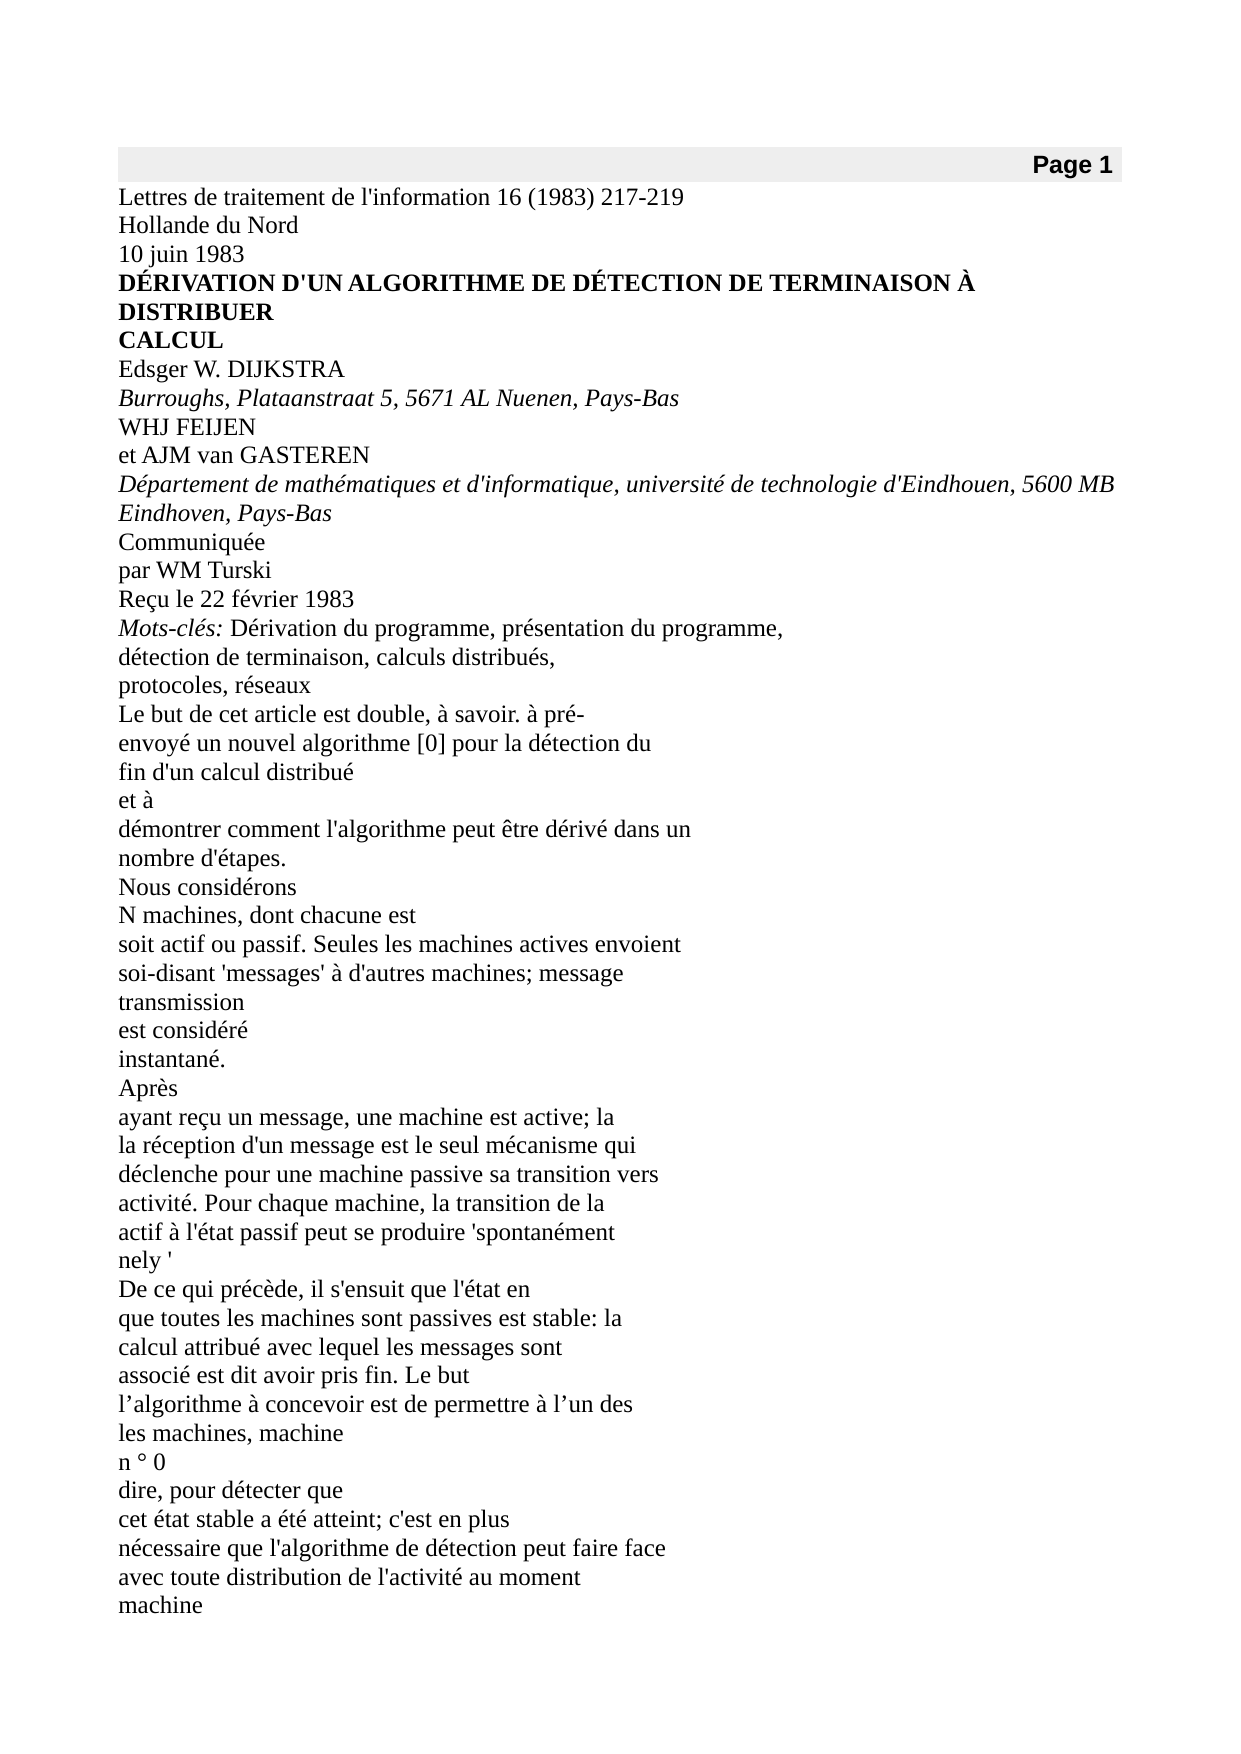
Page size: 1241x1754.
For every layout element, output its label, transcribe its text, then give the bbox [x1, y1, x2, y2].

text cet état stable a été atteint; c'est en plus [118, 1504, 1122, 1533]
text nécessaire que l'algorithme de détection peut faire face [118, 1533, 1122, 1562]
text activité. Pour chaque machine, la transition de la [118, 1188, 1122, 1217]
text WHJ FEIJEN [118, 412, 1122, 440]
text que toutes les machines sont passives est stable: la [118, 1303, 1122, 1332]
text et AJM van GASTEREN [118, 440, 1122, 469]
text avec toute distribution de l'activité au moment [118, 1562, 1122, 1590]
text détection de terminaison, calculs distribués, [118, 642, 1122, 670]
text Edsger W. DIJKSTRA [118, 354, 1122, 383]
text est considéré [118, 1015, 1122, 1044]
text nombre d'étapes. [118, 843, 1122, 872]
table_header Page 1 [118, 147, 1122, 182]
text Département de mathématiques et d'informatique, université de technologie d'Eindhouen, 5600 MB Eindhoven, Pays-Bas [118, 469, 1122, 527]
text Nous considérons [118, 872, 1122, 900]
text machine [118, 1590, 1122, 1619]
text 10 juin 1983 [118, 239, 1122, 268]
text et à [118, 785, 1122, 814]
text par WM Turski [118, 555, 1122, 584]
text envoyé un nouvel algorithme [0] pour la détection du [118, 728, 1122, 757]
text ayant reçu un message, une machine est active; la [118, 1102, 1122, 1130]
text Hollande du Nord [118, 210, 1122, 239]
text les machines, machine [118, 1418, 1122, 1447]
text Après [118, 1073, 1122, 1102]
text actif à l'état passif peut se produire 'spontanément [118, 1217, 1122, 1245]
text déclenche pour une machine passive sa transition vers [118, 1159, 1122, 1188]
text CALCUL [118, 325, 1122, 354]
text Reçu le 22 février 1983 [118, 584, 1122, 613]
text dire, pour détecter que [118, 1475, 1122, 1504]
text Le but de cet article est double, à savoir. à pré- [118, 699, 1122, 728]
text n ° 0 [118, 1447, 1122, 1475]
text démontrer comment l'algorithme peut être dérivé dans un [118, 814, 1122, 843]
text protocoles, réseaux [118, 670, 1122, 699]
text soit actif ou passif. Seules les machines actives envoient [118, 929, 1122, 958]
text Burroughs, Plataanstraat 5, 5671 AL Nuenen, Pays-Bas [118, 383, 1122, 412]
text la réception d'un message est le seul mécanisme qui [118, 1130, 1122, 1159]
text soi-disant 'messages' à d'autres machines; message [118, 958, 1122, 987]
text transmission [118, 987, 1122, 1015]
text calcul attribué avec lequel les messages sont [118, 1332, 1122, 1360]
text fin d'un calcul distribué [118, 757, 1122, 785]
text associé est dit avoir pris fin. Le but [118, 1360, 1122, 1389]
text DÉRIVATION D'UN ALGORITHME DE DÉTECTION DE TERMINAISON À DISTRIBUER [118, 268, 1122, 325]
text instantané. [118, 1044, 1122, 1073]
text Mots-clés: Dérivation du programme, présentation du programme, [118, 613, 1122, 642]
text Communiquée [118, 527, 1122, 555]
text nely ' [118, 1245, 1122, 1274]
text De ce qui précède, il s'ensuit que l'état en [118, 1274, 1122, 1303]
text Lettres de traitement de l'information 16 (1983) 217-219 [118, 182, 1122, 210]
text l’algorithme à concevoir est de permettre à l’un des [118, 1389, 1122, 1418]
text N machines, dont chacune est [118, 900, 1122, 929]
